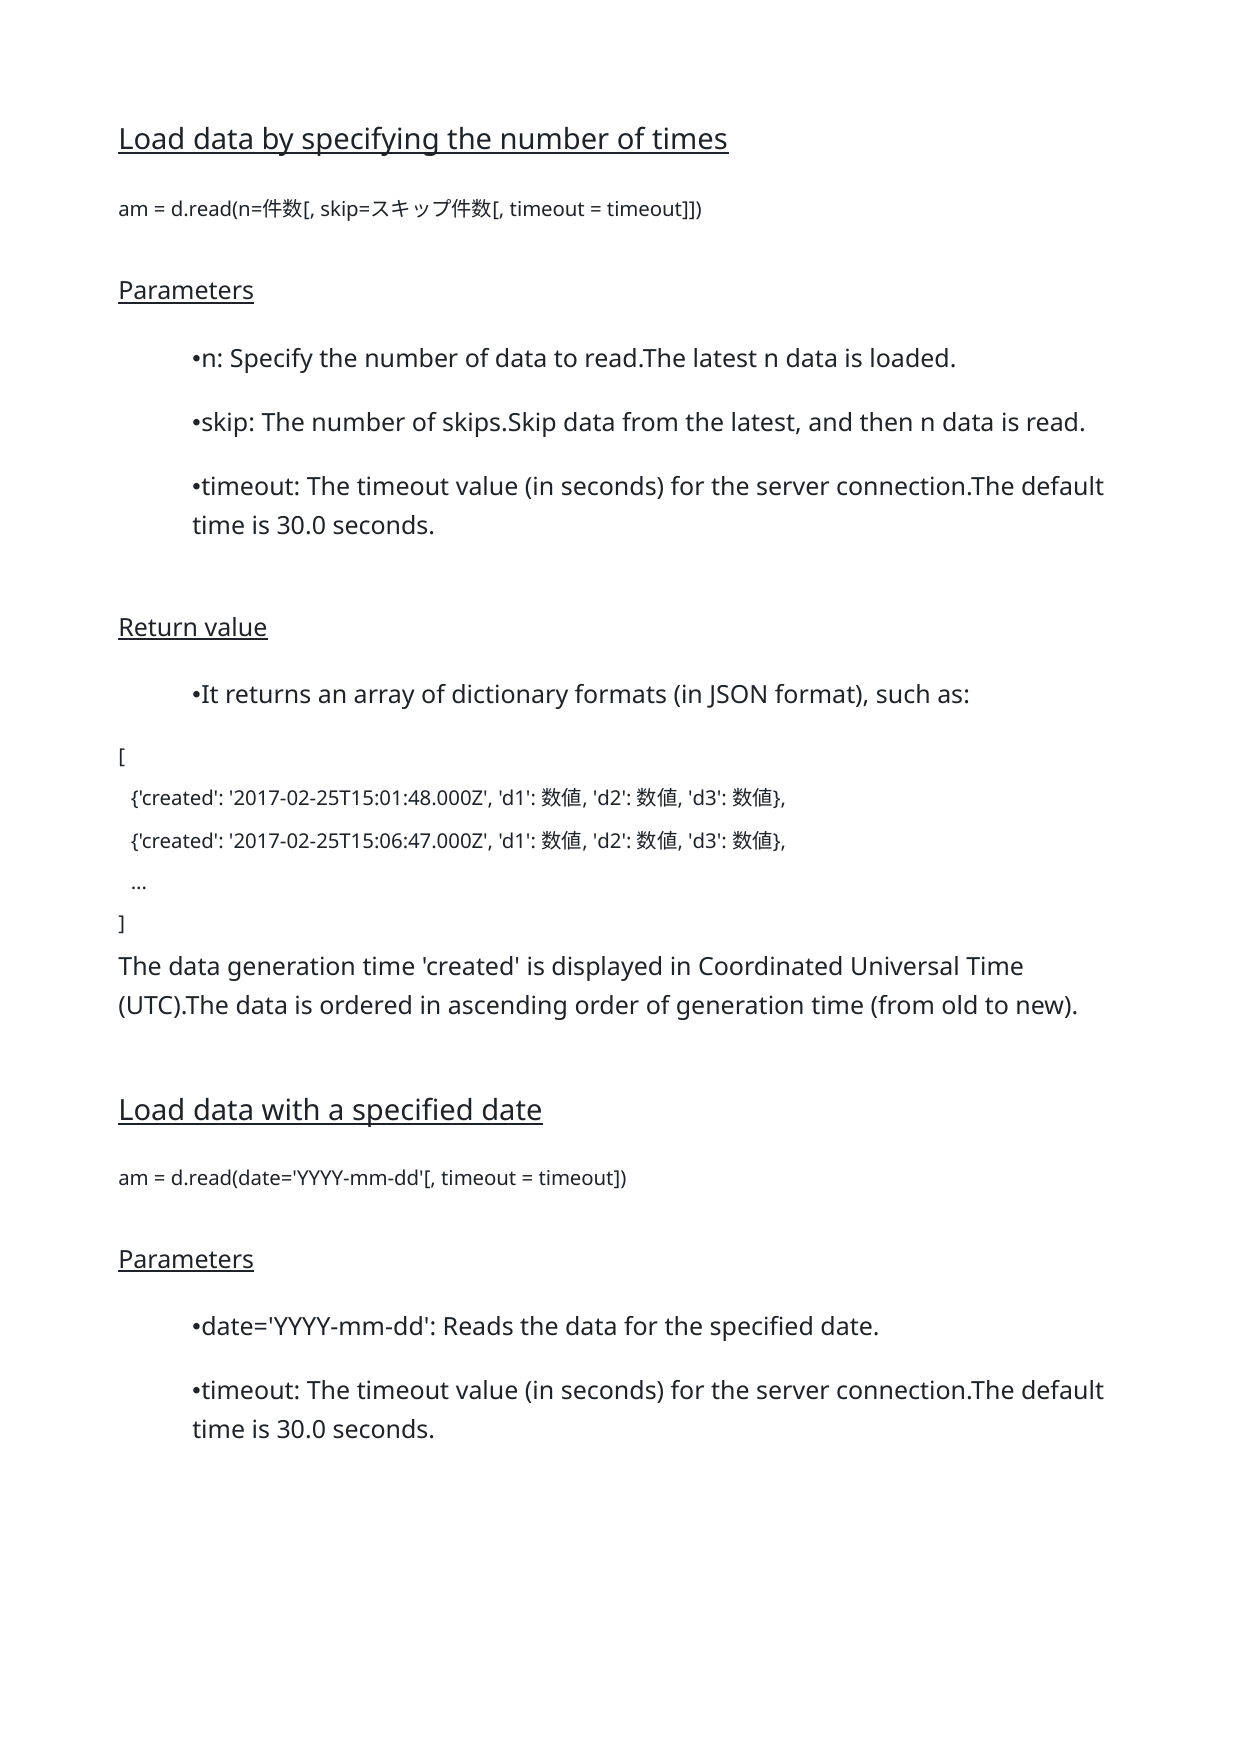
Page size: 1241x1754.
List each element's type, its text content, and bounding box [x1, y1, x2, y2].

subtitle Load data with a specified date [118, 1089, 1122, 1129]
subtitle Parameters [118, 1241, 1122, 1275]
text am = d.read(date='YYYY-mm-dd'[, timeout = timeout]) [118, 1164, 1122, 1191]
text {'created': '2017-02-25T15:06:47.000Z', 'd1': 数値, 'd2': 数値, 'd3': 数値}, [118, 824, 1122, 854]
text ... [118, 868, 1122, 896]
list timeout: The timeout value (in seconds) for the server connection.The default time is 30.0 seconds. [118, 469, 1122, 542]
text {'created': '2017-02-25T15:01:48.000Z', 'd1': 数値, 'd2': 数値, 'd3': 数値}, [118, 781, 1122, 811]
list n: Specify the number of data to read.The latest n data is loaded. [118, 340, 1122, 374]
list timeout: The timeout value (in seconds) for the server connection.The default time is 30.0 seconds. [118, 1373, 1122, 1446]
list It returns an array of dictionary formats (in JSON format), such as: [118, 677, 1122, 711]
text The data generation time 'created' is displayed in Coordinated Universal Time (UTC).The data is ordered in ascending order of generation time (from old to new). [118, 948, 1122, 1022]
text [ [118, 741, 1122, 769]
list skip: The number of skips.Skip data from the latest, and then n data is read. [118, 404, 1122, 439]
subtitle Parameters [118, 273, 1122, 307]
list date='YYYY-mm-dd': Reads the data for the specified date. [118, 1309, 1122, 1343]
text ] [118, 908, 1122, 936]
text am = d.read(n=件数[, skip=スキップ件数[, timeout = timeout]]) [118, 193, 1122, 222]
subtitle Load data by specifying the number of times [118, 118, 1122, 158]
subtitle Return value [118, 609, 1122, 644]
